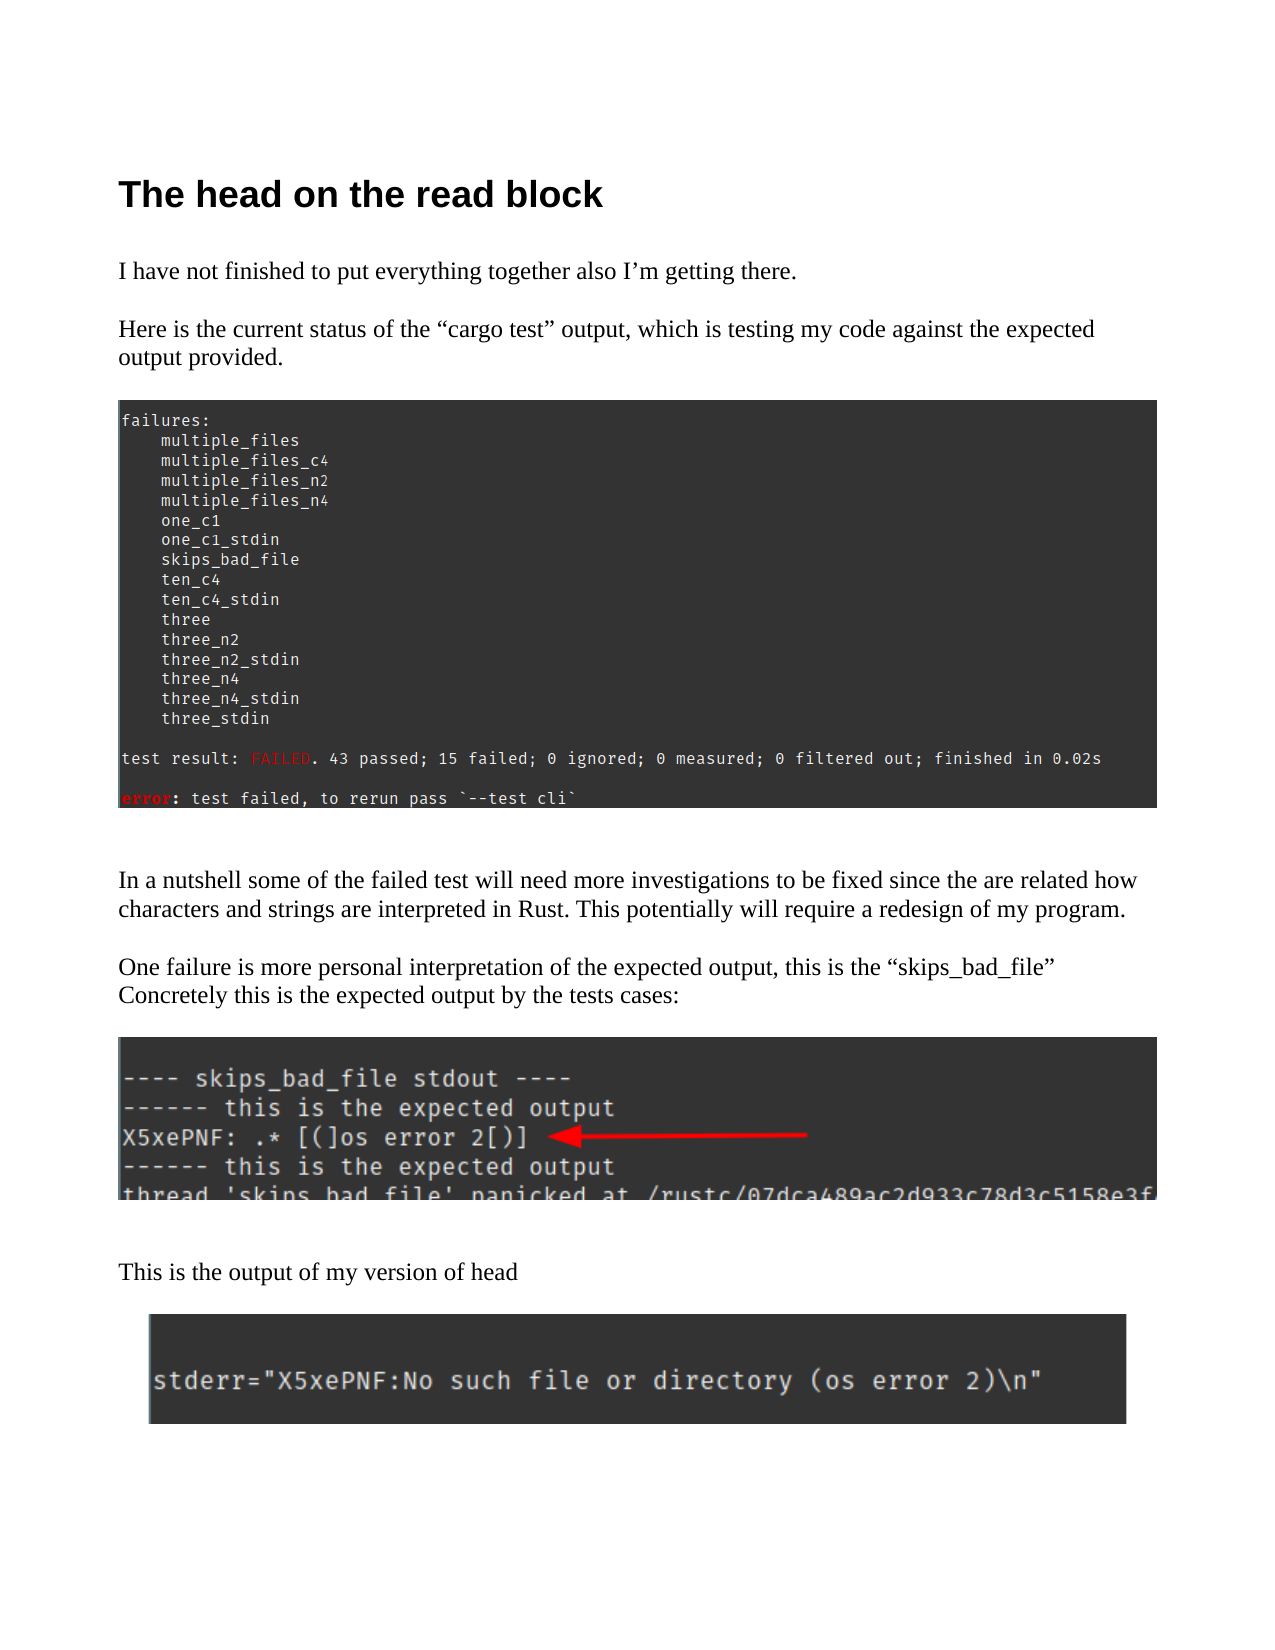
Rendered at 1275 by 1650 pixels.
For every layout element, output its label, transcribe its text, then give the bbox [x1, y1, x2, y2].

picture [118, 400, 1157, 808]
picture [118, 1037, 1157, 1200]
picture [148, 1314, 1127, 1424]
text I have not finished to put everything together also I’m getting there. [118, 256, 1157, 285]
text Here is the current status of the “cargo test” output, which is testing my code against the expected output provided. [118, 314, 1157, 371]
text This is the output of my version of head [118, 1257, 1157, 1285]
text One failure is more personal interpretation of the expected output, this is the “skips_bad_file” [118, 952, 1157, 980]
subtitle The head on the read block [118, 172, 1157, 215]
text Concretely this is the expected output by the tests cases: [118, 980, 1157, 1009]
text In a nutshell some of the failed test will need more investigations to be fixed since the are related how characters and strings are interpreted in Rust. This potentially will require a redesign of my program. [118, 865, 1157, 923]
